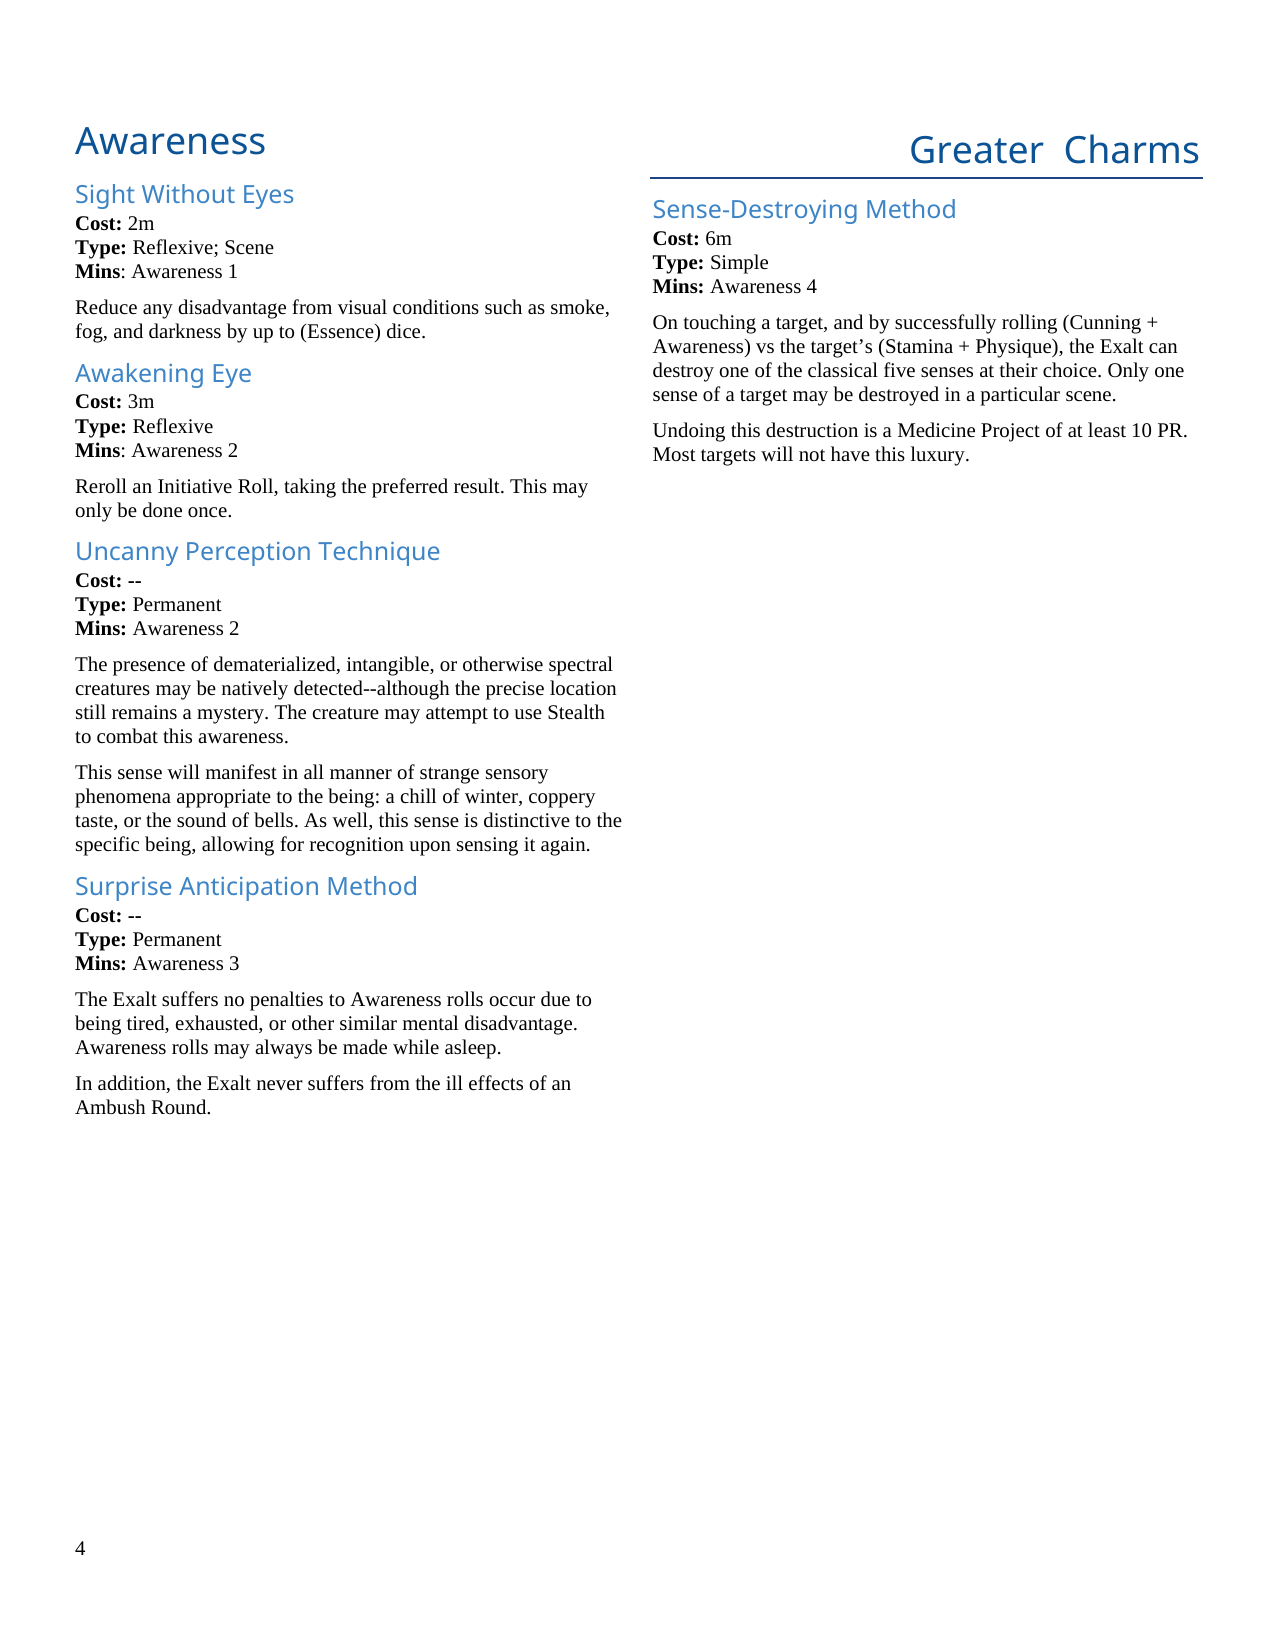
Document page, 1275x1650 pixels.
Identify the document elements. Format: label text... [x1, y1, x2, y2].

text Reduce any disadvantage from visual conditions such as smoke, fog, and darkness by up to (Essence) dice. [75, 295, 622, 343]
subtitle Greater Charms [649, 120, 1203, 179]
subtitle Sight Without Eyes [75, 177, 622, 211]
subtitle Sense-Destroying Method [652, 191, 1200, 226]
text Cost: 6m Type: Simple Mins: Awareness 4 [652, 226, 1200, 298]
text The presence of dematerialized, intangible, or otherwise spectral creatures may be natively detected--although the precise location still remains a mystery. The creature may attempt to use Stealth to combat this awareness. [75, 652, 622, 748]
text In addition, the Exalt never suffers from the ill effects of an Ambush Round. [75, 1071, 622, 1119]
text On touching a target, and by successfully rolling (Cunning + Awareness) vs the target’s (Stamina + Physique), the Exalt can destroy one of the classical five senses at their choice. Only one sense of a target may be destroyed in a particular scene. [652, 310, 1200, 406]
text Reroll an Initiative Roll, taking the preferred result. This may only be done once. [75, 474, 622, 522]
subtitle Awareness [75, 114, 622, 165]
text Cost: -- Type: Permanent Mins: Awareness 2 [75, 568, 622, 640]
text The Exalt suffers no penalties to Awareness rolls occur due to being tired, exhausted, or other similar mental disadvantage. Awareness rolls may always be made while asleep. [75, 987, 622, 1059]
text Cost: -- Type: Permanent Mins: Awareness 3 [75, 902, 622, 975]
subtitle Surprise Anticipation Method [75, 868, 622, 902]
subtitle Awakening Eye [75, 355, 622, 389]
subtitle Uncanny Perception Technique [75, 534, 622, 568]
text This sense will manifest in all manner of strange sensory phenomena appropriate to the being: a chill of winter, coppery taste, or the sound of bells. As well, this sense is distinctive to the specific being, allowing for recognition upon sensing it again. [75, 760, 622, 856]
text Undoing this destruction is a Medicine Project of at least 10 PR. Most targets will not have this luxury. [652, 418, 1200, 466]
text Cost: 2m Type: Reflexive; Scene Mins: Awareness 1 [75, 211, 622, 283]
text Cost: 3m Type: Reflexive Mins: Awareness 2 [75, 389, 622, 462]
